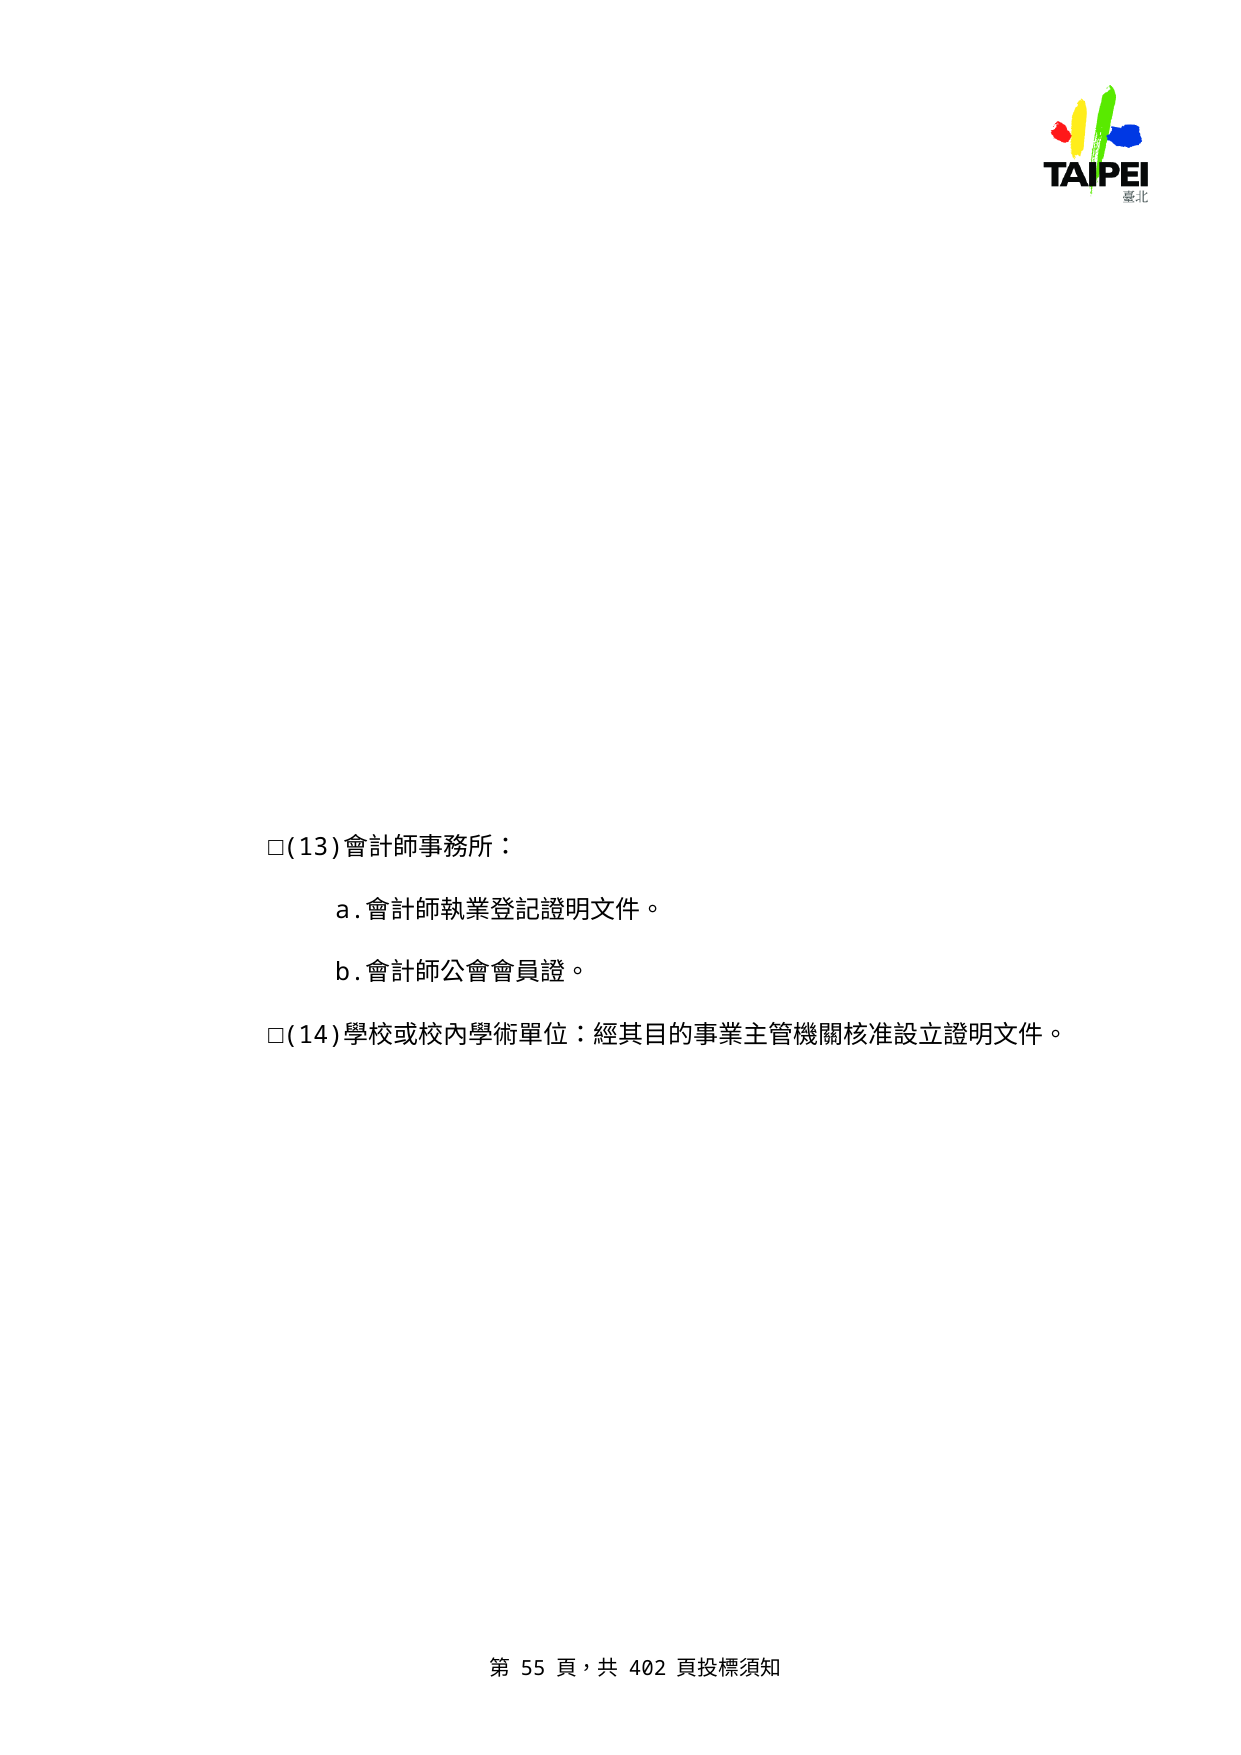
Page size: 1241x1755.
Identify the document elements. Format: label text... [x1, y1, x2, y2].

text □(14)學校或校內學術單位：經其目的事業主管機關核准設立證明文件。 [268, 991, 1152, 1053]
text □(13)會計師事務所： [268, 803, 1152, 866]
text b.會計師公會會員證。 [335, 928, 1152, 991]
text a.會計師執業登記證明文件。 [335, 866, 1152, 928]
